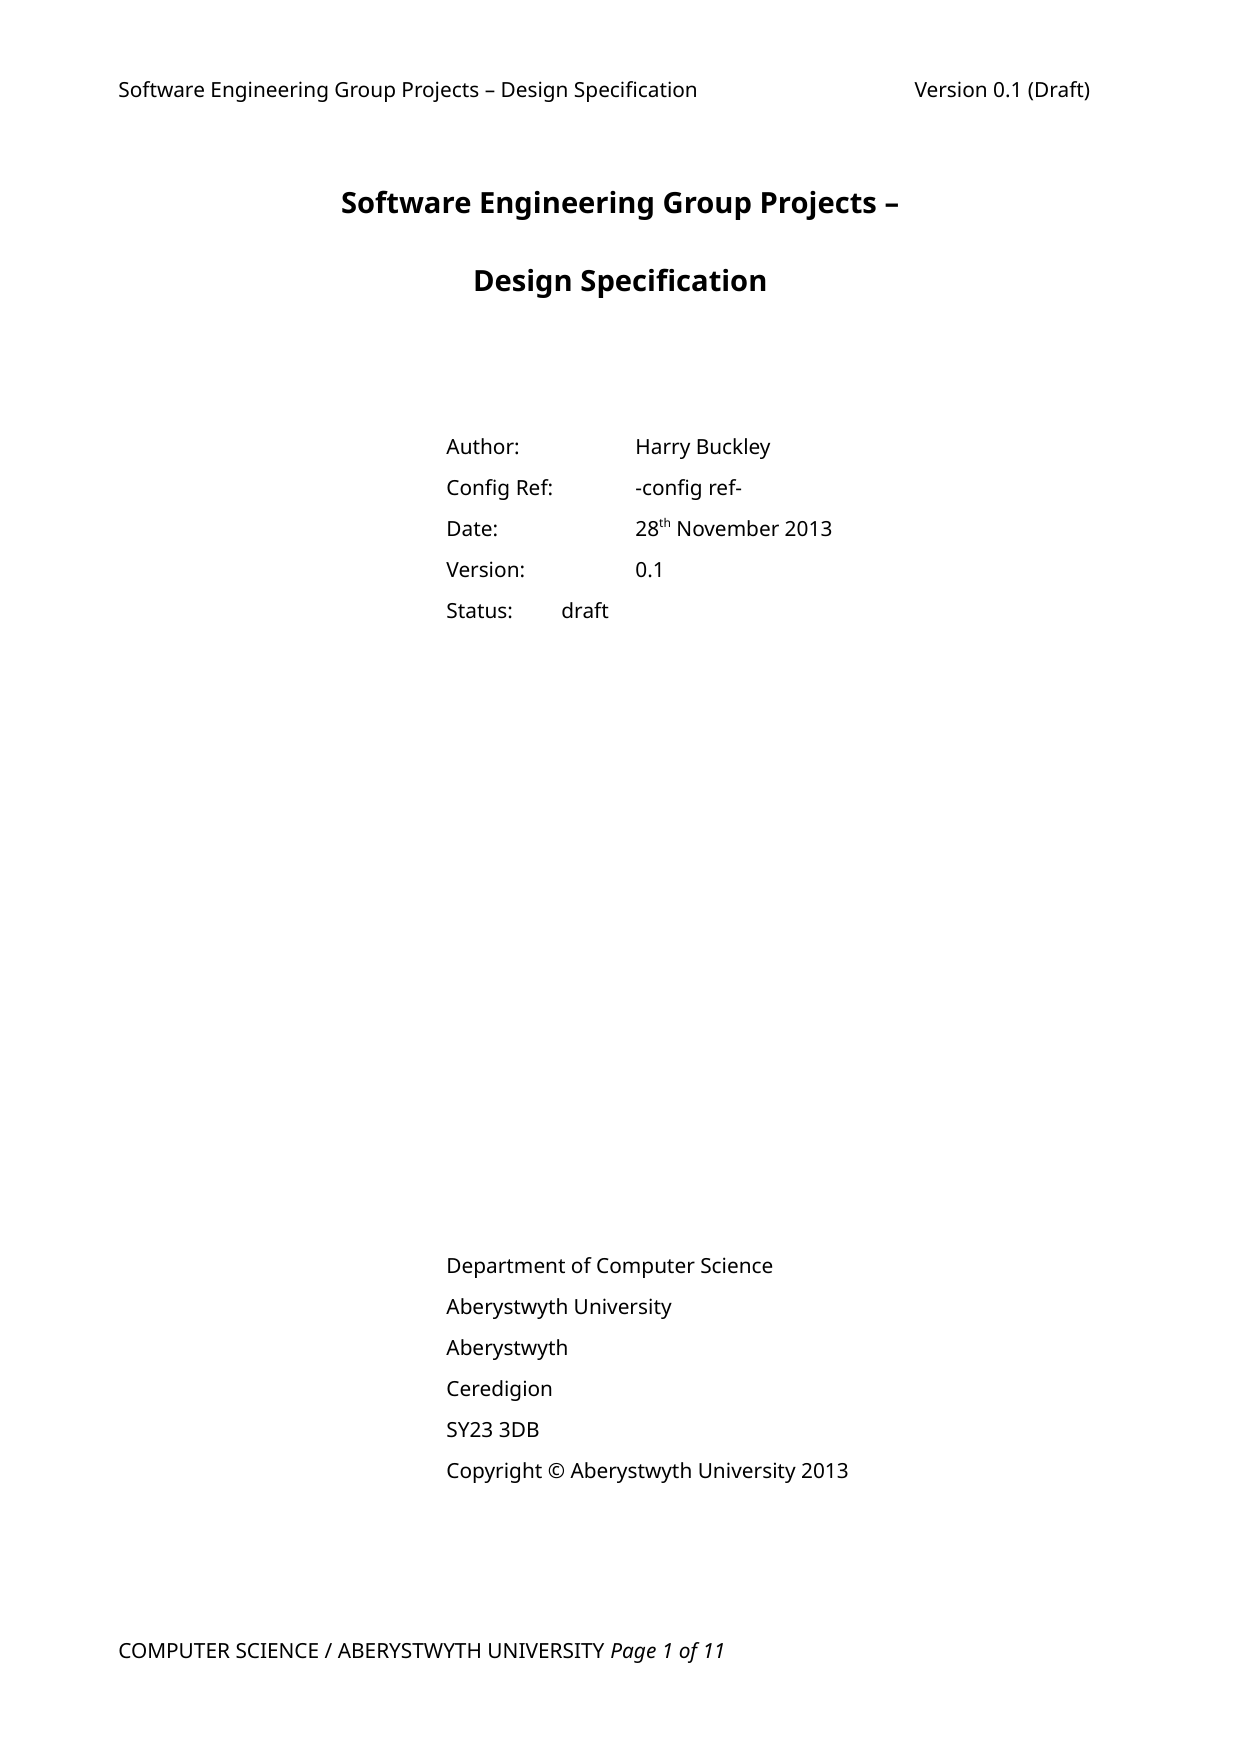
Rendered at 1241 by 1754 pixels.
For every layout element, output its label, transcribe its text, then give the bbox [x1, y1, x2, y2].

text SY23 3DB [118, 1415, 1122, 1443]
subtitle Software Engineering Group Projects – [118, 143, 1122, 222]
text Author: Harry Buckley [118, 432, 1122, 461]
text Version: 0.1 [118, 555, 1122, 584]
text Status: draft [118, 596, 1122, 625]
text Ceredigion [118, 1374, 1122, 1402]
subtitle Design Specification [118, 260, 1122, 379]
text Aberystwyth University [118, 1292, 1122, 1321]
text Department of Computer Science [118, 1251, 1122, 1280]
text Config Ref: -config ref- [118, 473, 1122, 502]
text Copyright © Aberystwyth University 2013 [118, 1456, 1122, 1484]
text Aberystwyth [118, 1333, 1122, 1362]
text Date: 28th November 2013 [118, 514, 1122, 543]
